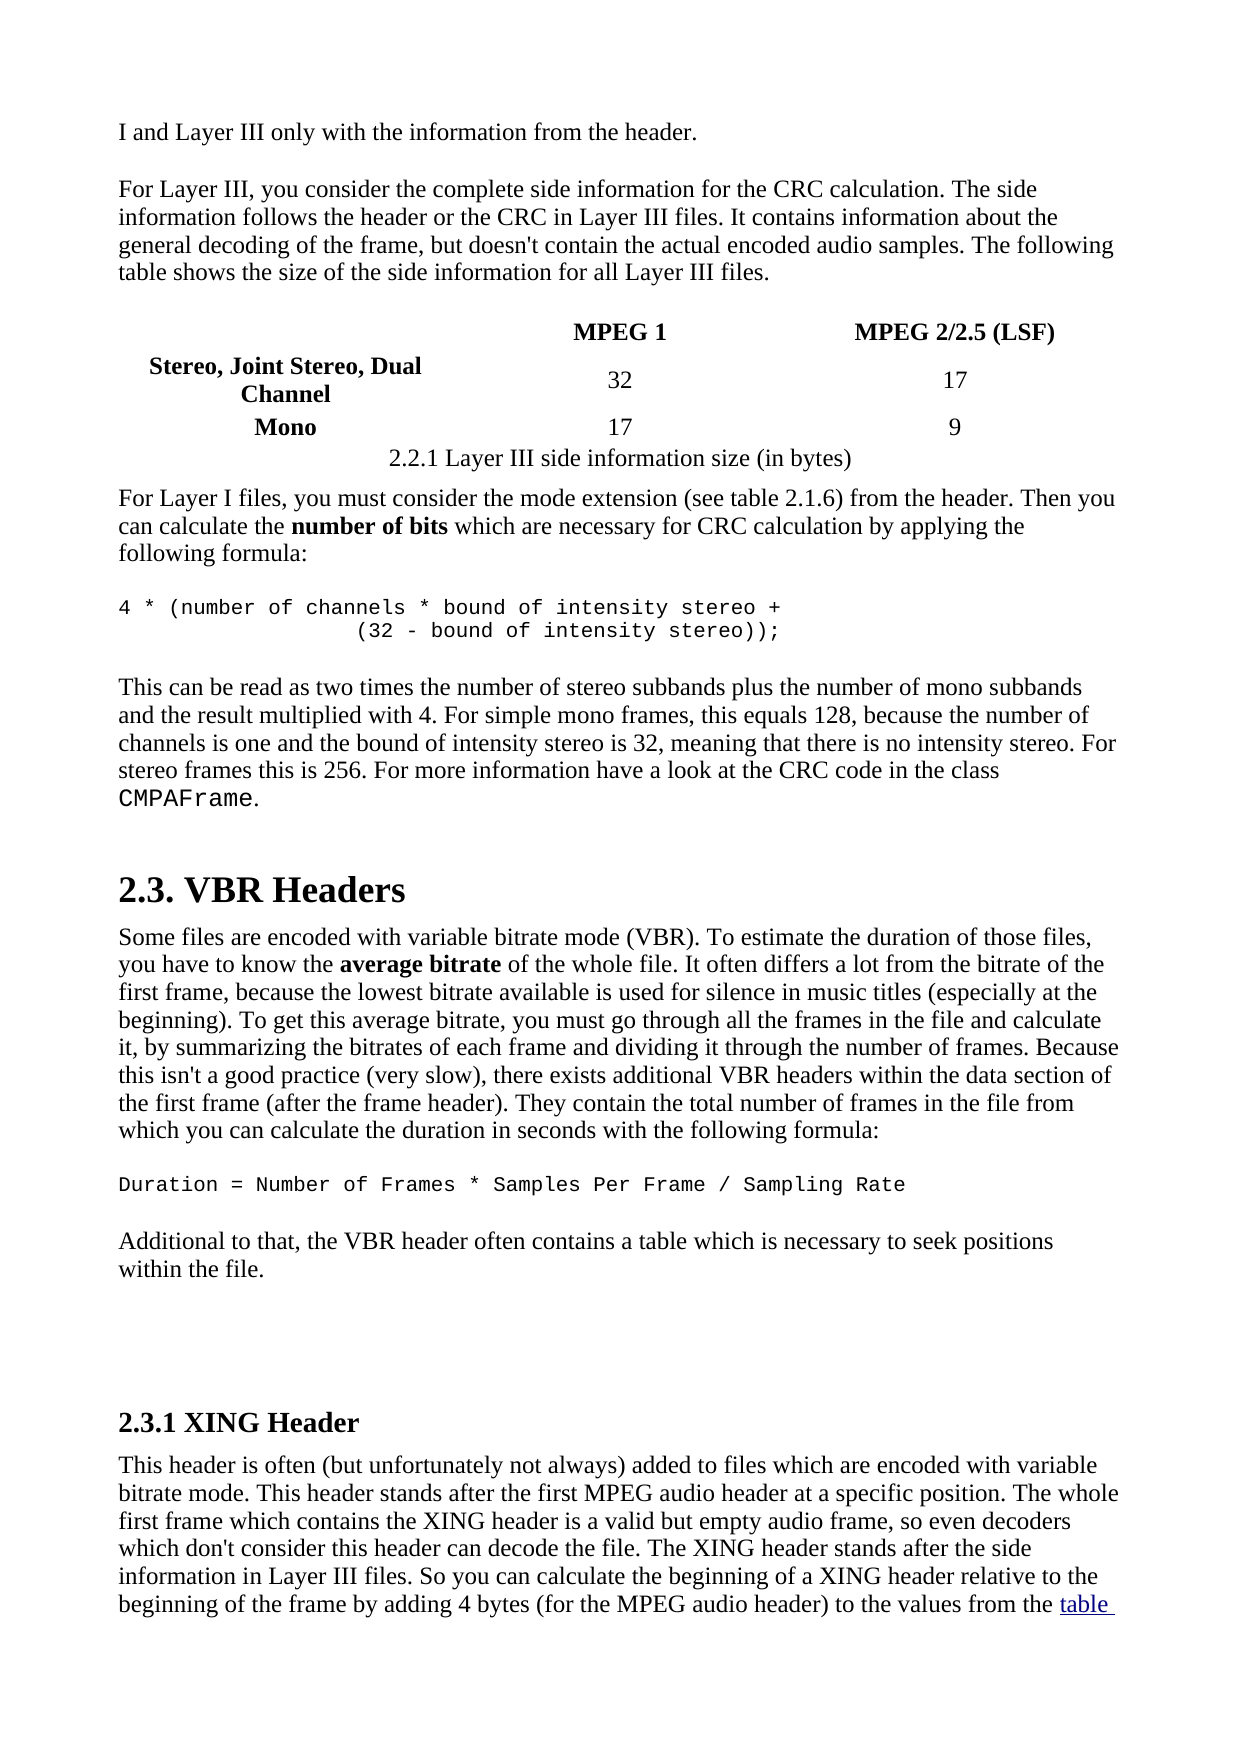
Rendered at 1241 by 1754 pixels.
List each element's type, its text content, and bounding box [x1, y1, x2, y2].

table_cell 32 [453, 349, 787, 410]
table_cell Mono [118, 410, 453, 444]
table_cell [118, 316, 453, 349]
table_cell 9 [787, 410, 1122, 444]
table_cell MPEG 1 [453, 316, 787, 349]
table_cell MPEG 2/2.5 (LSF) [787, 316, 1122, 349]
table_cell 17 [787, 349, 1122, 410]
table_cell 17 [453, 410, 787, 444]
table_cell Stereo, Joint Stereo, Dual Channel [118, 349, 453, 410]
table_cell I and Layer III only with the information from the header. For Layer III, you consider the complete side information for the CRC calculation. The side information follows the header or the CRC in Layer III files. It contains information about the general decoding of the frame, but doesn't contain the actual encoded audio samples. The following table shows the size of the side information for all Layer III files. [118, 118, 1122, 316]
table_cell For Layer I files, you must consider the mode extension (see table 2.1.6) from the header. Then you can calculate the number of bits which are necessary for CRC calculation by applying the following formula: 4 * (number of channels * bound of intensity stereo + (32 - bound of intensity stereo)); This can be read as two times the number of stereo subbands plus the number of mono subbands and the result multiplied with 4. For simple mono frames, this equals 128, because the number of channels is one and the bound of intensity stereo is 32, meaning that there is no intensity stereo. For stereo frames this is 256. For more information have a look at the CRC code in the class CMPAFrame. 2.3. VBR Headers Some files are encoded with variable bitrate mode (VBR). To estimate the duration of those files, you have to know the average bitrate of the whole file. It often differs a lot from the bitrate of the first frame, because the lowest bitrate available is used for silence in music titles (especially at the beginning). To get this average bitrate, you must go through all the frames in the file and calculate it, by summarizing the bitrates of each frame and dividing it through the number of frames. Because this isn't a good practice (very slow), there exists additional VBR headers within the data section of the first frame (after the frame header). They contain the total number of frames in the file from which you can calculate the duration in seconds with the following formula: Duration = Number of Frames * Samples Per Frame / Sampling Rate Additional to that, the VBR header often contains a table which is necessary to seek positions within the file. 2.3.1 XING Header This header is often (but unfortunately not always) added to files which are encoded with variable bitrate mode. This header stands after the first MPEG audio header at a specific position. The whole first frame which contains the XING header is a valid but empty audio frame, so even decoders which don't consider this header can decode the file. The XING header stands after the side information in Layer III files. So you can calculate the beginning of a XING header relative to the beginning of the frame by adding 4 bytes (for the MPEG audio header) to the values from the table [118, 484, 1122, 1618]
table_cell 2.2.1 Layer III side information size (in bytes) [118, 444, 1122, 484]
